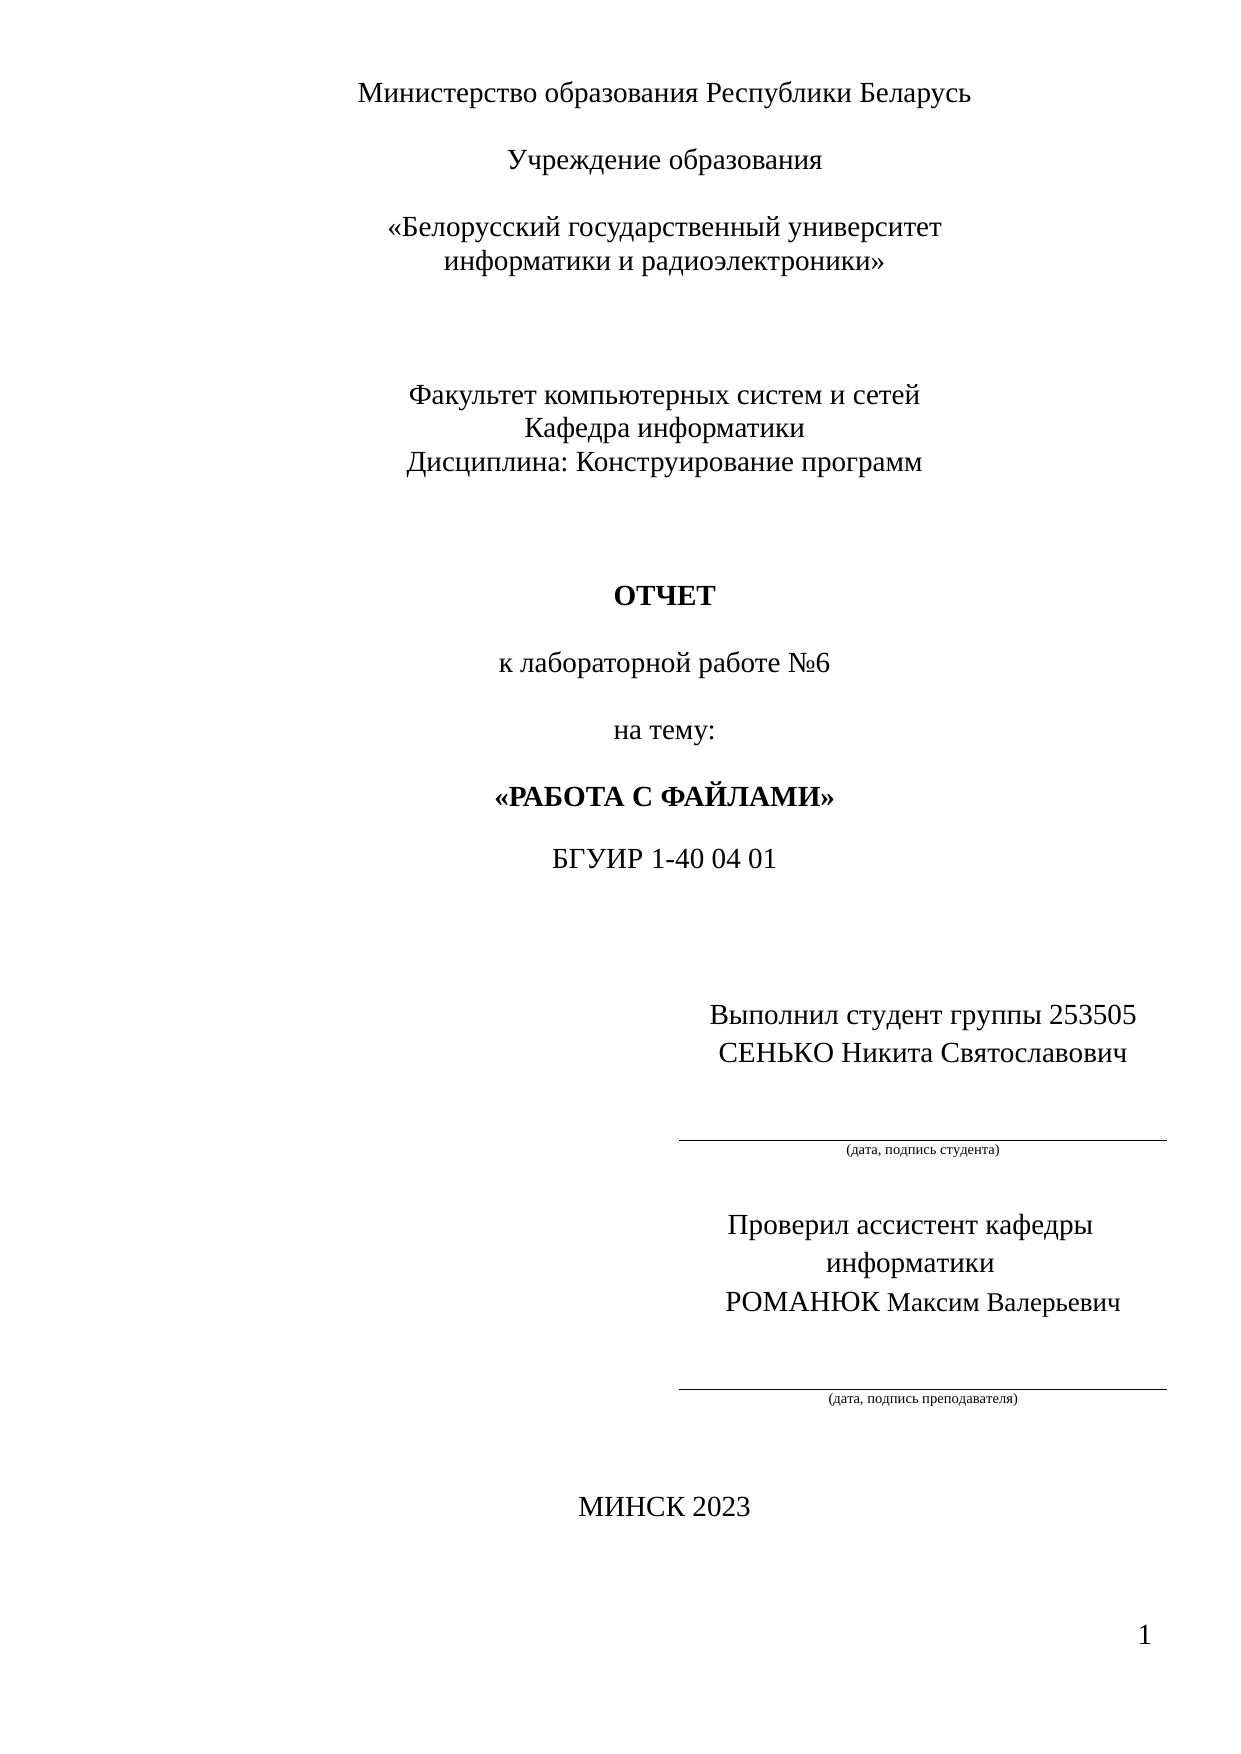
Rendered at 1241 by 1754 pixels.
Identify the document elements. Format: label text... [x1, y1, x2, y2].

text Учреждение образования [177, 142, 1152, 176]
text «Белорусский государственный университет [177, 209, 1152, 243]
text «РАБОТА С ФАЙЛАМИ» [177, 779, 1152, 813]
table_cell [679, 1321, 1167, 1388]
table_header Выполнил студент группы 253505 СЕНЬКО Никита Святославович [679, 997, 1167, 1073]
text Факультет компьютерных систем и сетей [177, 377, 1152, 410]
text МИНСК 2023 [177, 1489, 1152, 1523]
text БГУИР 1-40 04 01 [177, 841, 1152, 874]
text Дисциплина: Конструирование программ [177, 444, 1152, 477]
text Министерство образования Республики Беларусь [177, 75, 1152, 108]
text информатики и радиоэлектроники» [177, 243, 1152, 276]
text на тему: [177, 712, 1152, 746]
table_cell [679, 1073, 1167, 1140]
table_cell Проверил ассистент кафедры информатики РОМАНЮК Максим Валерьевич [679, 1207, 1167, 1321]
text ОТЧЕТ [177, 578, 1152, 612]
table_cell (дата, подпись студента) [679, 1141, 1167, 1207]
text Кафедра информатики [177, 410, 1152, 444]
text к лабораторной работе №6 [177, 645, 1152, 679]
table_cell (дата, подпись преподавателя) [679, 1390, 1167, 1456]
